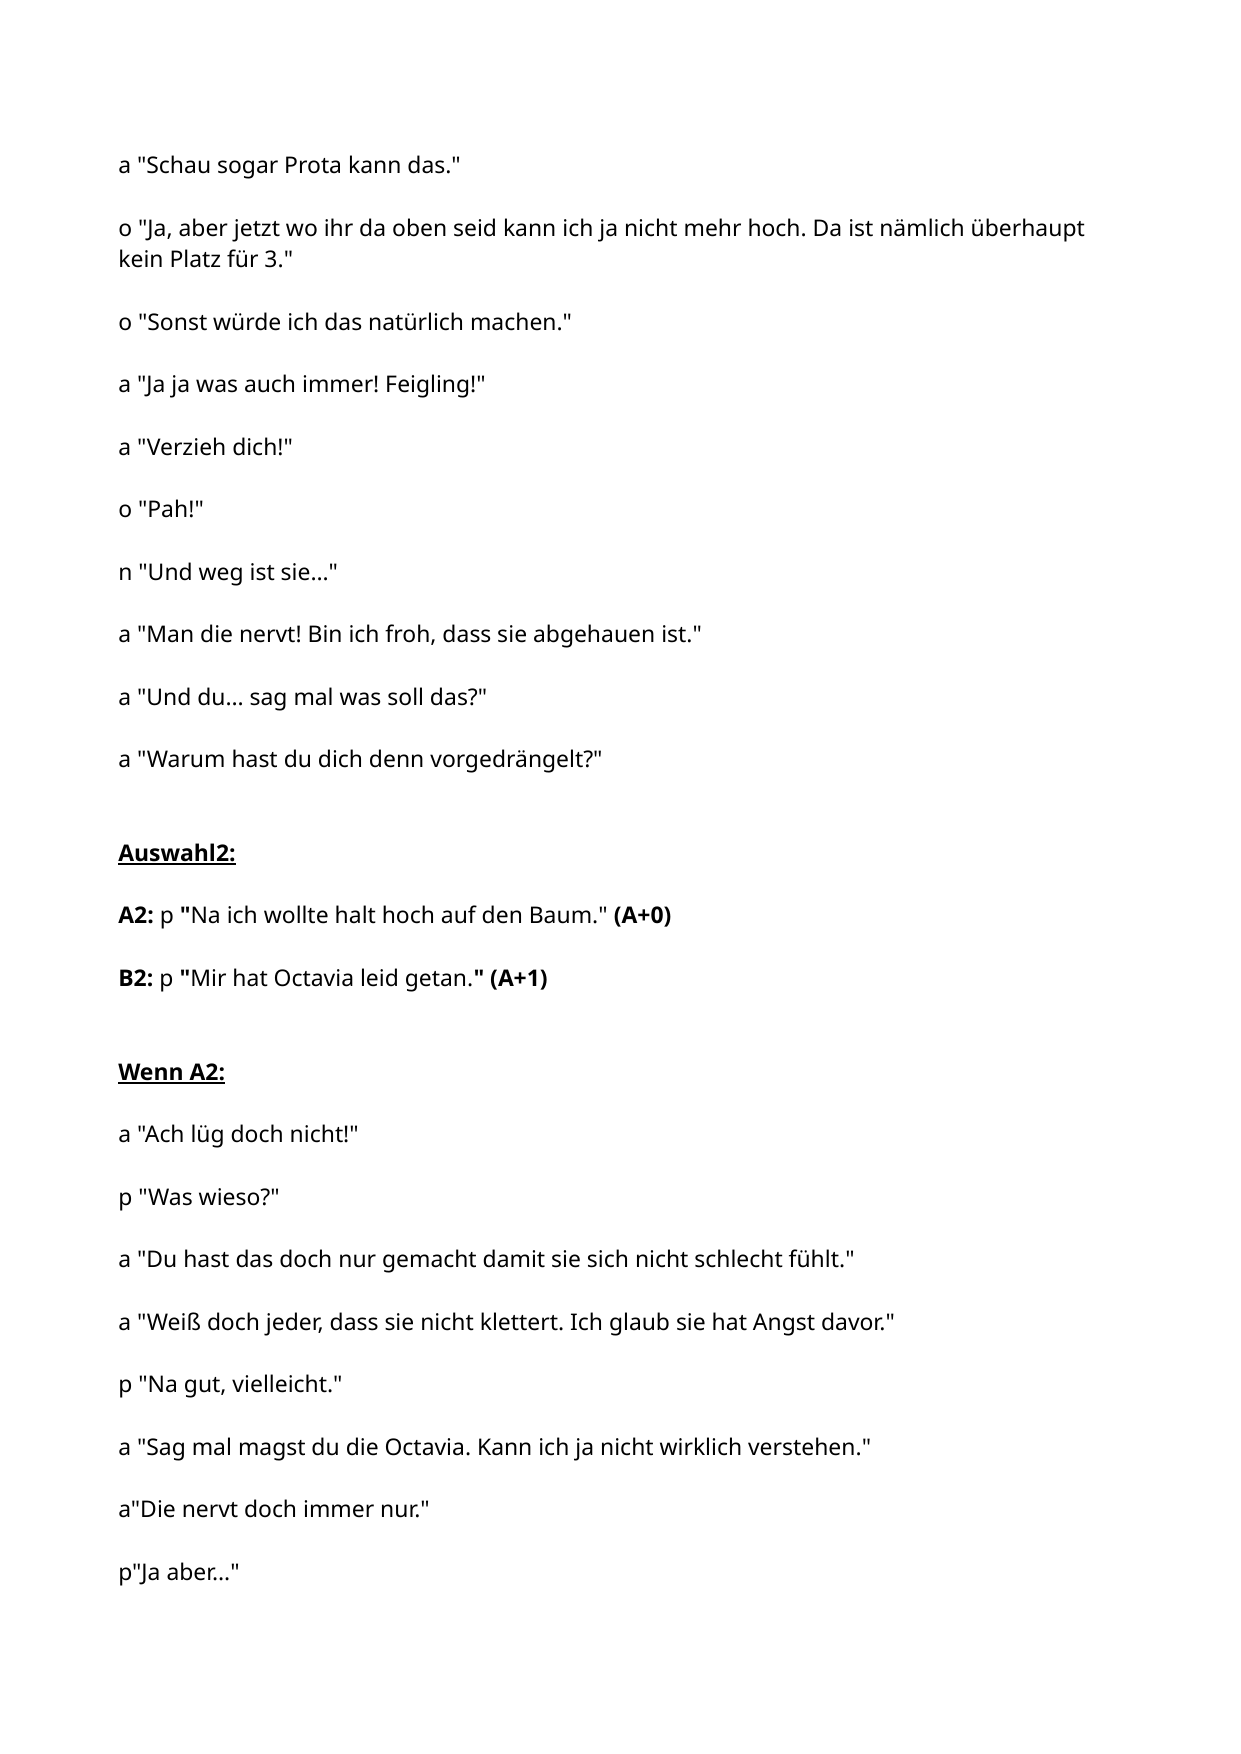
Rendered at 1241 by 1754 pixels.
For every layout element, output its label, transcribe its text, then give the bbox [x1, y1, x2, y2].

text p "Was wieso?" [118, 1181, 1122, 1212]
text o "Pah!" [118, 493, 1122, 524]
text B2: p "Mir hat Octavia leid getan." (A+1) [118, 962, 1122, 993]
text a"Die nervt doch immer nur." [118, 1493, 1122, 1524]
text a "Du hast das doch nur gemacht damit sie sich nicht schlecht fühlt." [118, 1243, 1122, 1274]
text Wenn A2: [118, 1056, 1122, 1087]
text a "Ach lüg doch nicht!" [118, 1118, 1122, 1149]
text o "Ja, aber jetzt wo ihr da oben seid kann ich ja nicht mehr hoch. Da ist nämlich überhaupt kein Platz für 3." [118, 212, 1122, 274]
text a "Man die nervt! Bin ich froh, dass sie abgehauen ist." [118, 618, 1122, 649]
text a "Weiß doch jeder, dass sie nicht klettert. Ich glaub sie hat Angst davor." [118, 1306, 1122, 1337]
text a "Und du… sag mal was soll das?" [118, 681, 1122, 712]
text a "Warum hast du dich denn vorgedrängelt?" [118, 743, 1122, 774]
text p "Na gut, vielleicht." [118, 1368, 1122, 1399]
text a "Sag mal magst du die Octavia. Kann ich ja nicht wirklich verstehen." [118, 1431, 1122, 1462]
text a "Verzieh dich!" [118, 431, 1122, 462]
text a "Schau sogar Prota kann das." [118, 149, 1122, 181]
text Auswahl2: [118, 837, 1122, 868]
text a "Ja ja was auch immer! Feigling!" [118, 368, 1122, 399]
text o "Sonst würde ich das natürlich machen." [118, 306, 1122, 337]
text p"Ja aber…" [118, 1556, 1122, 1587]
text n "Und weg ist sie…" [118, 556, 1122, 587]
text A2: p "Na ich wollte halt hoch auf den Baum." (A+0) [118, 899, 1122, 931]
